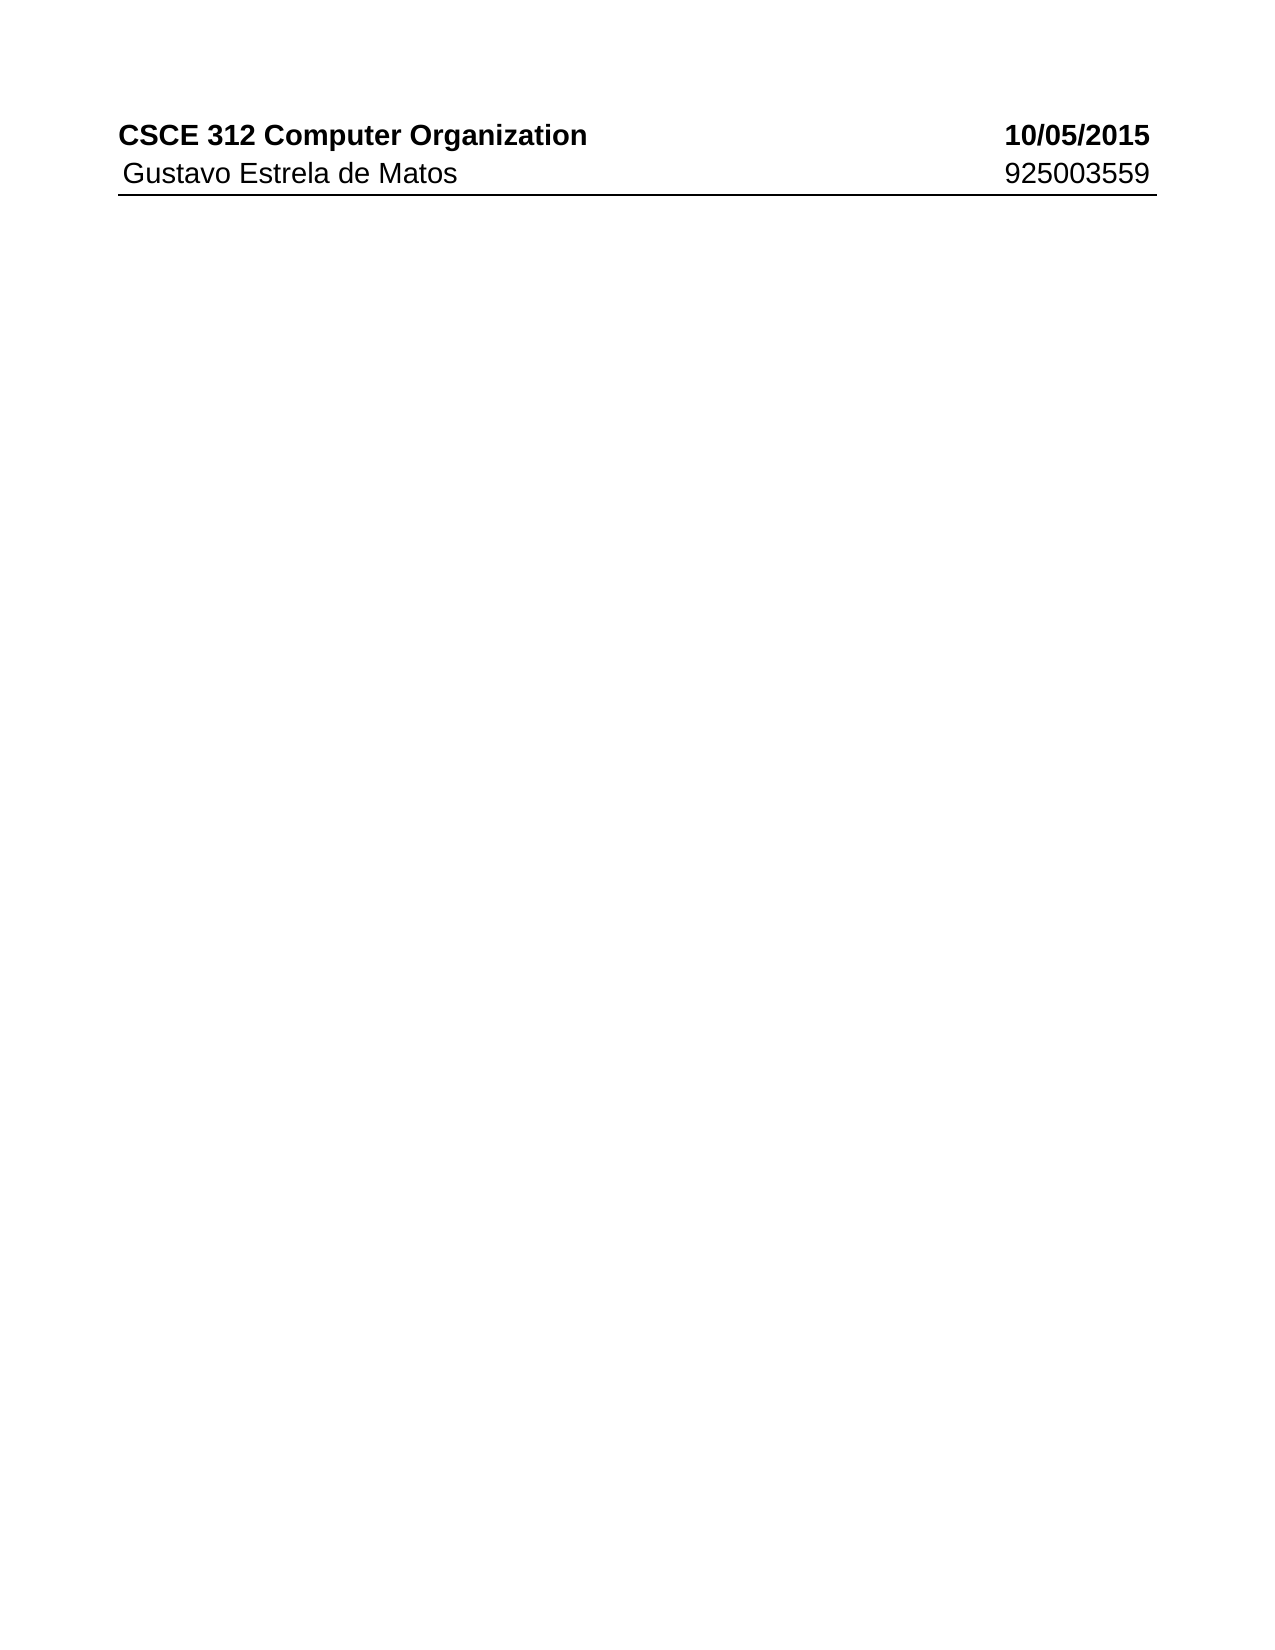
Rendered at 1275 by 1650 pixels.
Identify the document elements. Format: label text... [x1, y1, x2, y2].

text CSCE 312 Computer Organization 10/05/2015 [118, 118, 1157, 152]
text Gustavo Estrela de Matos 925003559 [118, 152, 1157, 194]
